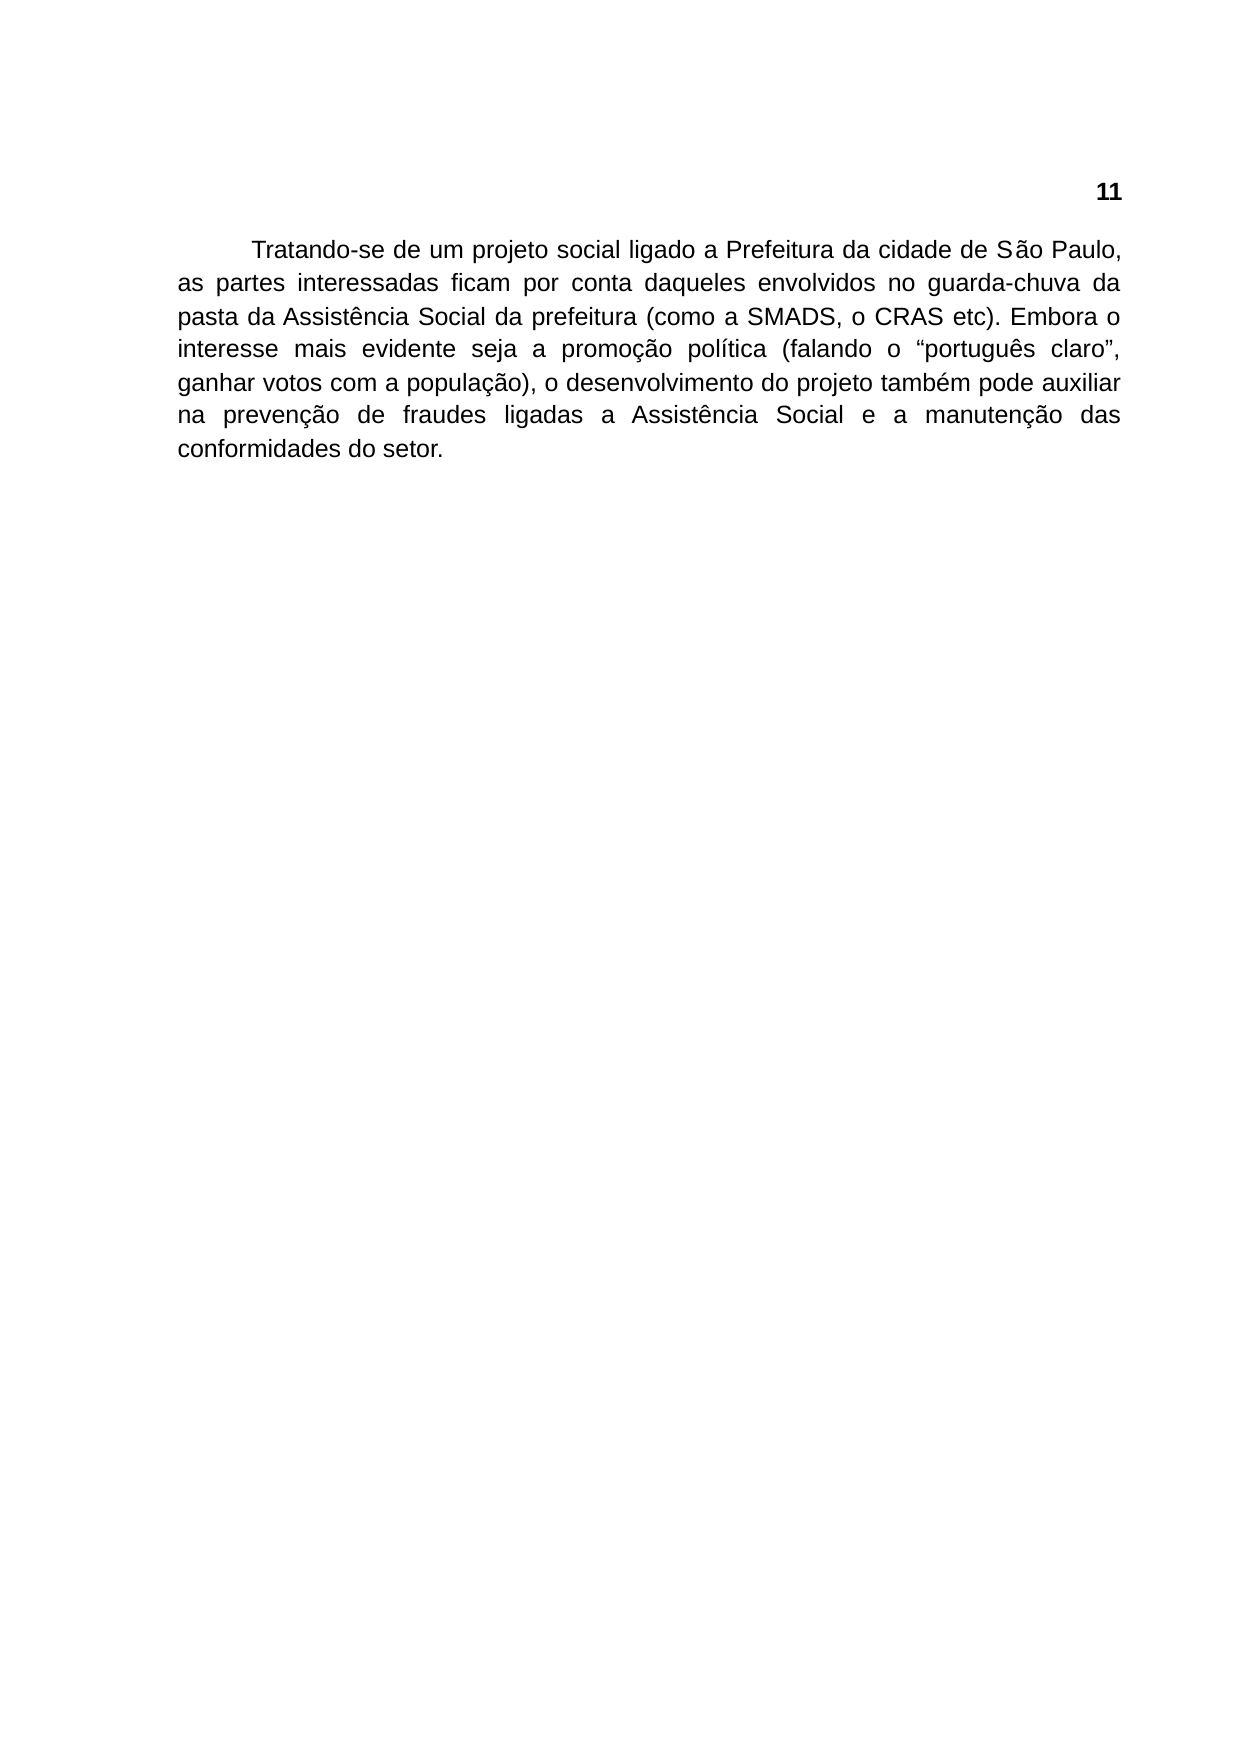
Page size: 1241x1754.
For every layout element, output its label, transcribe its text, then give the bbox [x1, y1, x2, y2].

text Tratando-se de um projeto social ligado a Prefeitura da cidade de São Paulo, as partes interessadas ficam por conta daqueles envolvidos no guarda-chuva da pasta da Assistência Social da prefeitura (como a SMADS, o CRAS etc). Embora o interesse mais evidente seja a promoção política (falando o “português claro”, ganhar votos com a população), o desenvolvimento do projeto também pode auxiliar na prevenção de fraudes ligadas a Assistência Social e a manutenção das conformidades do setor. [177, 235, 1122, 462]
